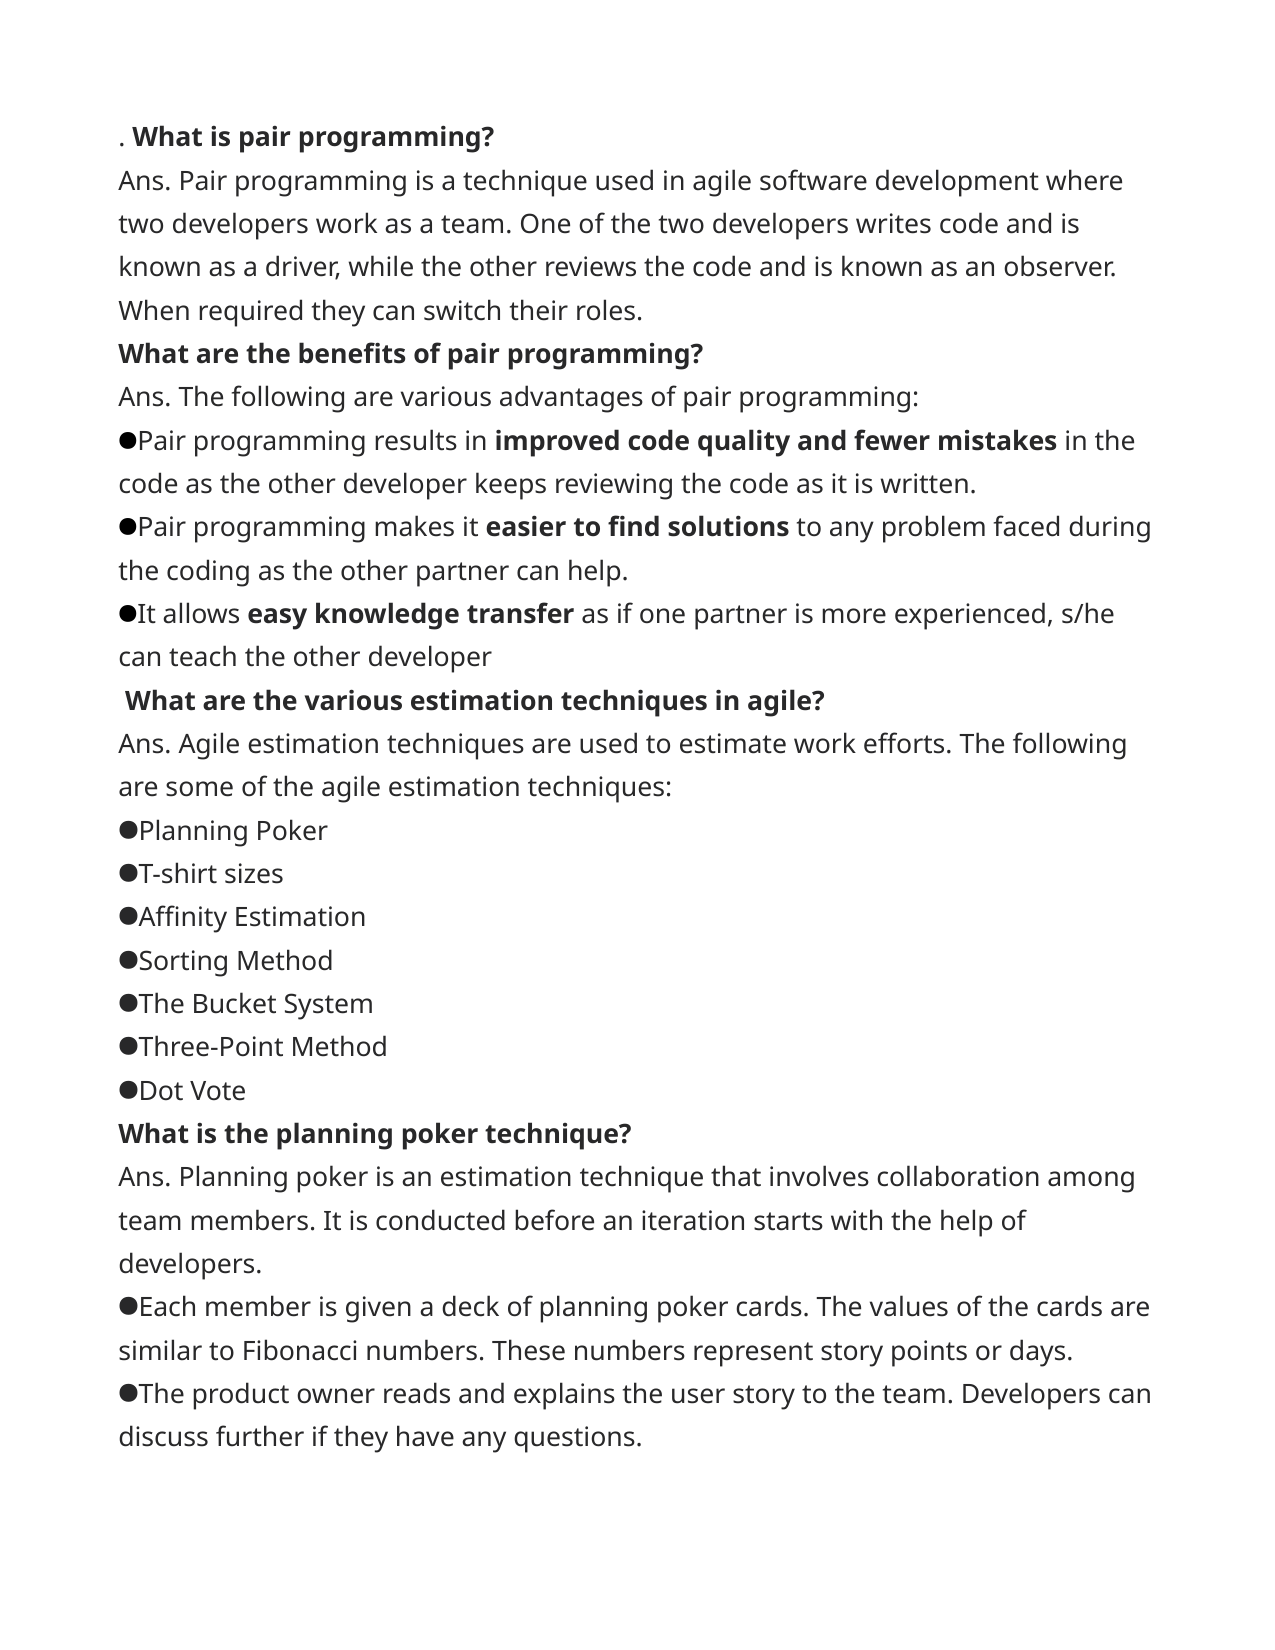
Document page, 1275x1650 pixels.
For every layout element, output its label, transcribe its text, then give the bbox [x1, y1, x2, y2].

text . What is pair programming? Ans. Pair programming is a technique used in agile software development where two developers work as a team. One of the two developers writes code and is known as a driver, while the other reviews the code and is known as an observer. When required they can switch their roles. [118, 118, 1157, 328]
text What are the various estimation techniques in agile? Ans. Agile estimation techniques are used to estimate work efforts. The following are some of the agile estimation techniques: [118, 681, 1157, 804]
list Affinity Estimation [118, 898, 1157, 934]
list It allows easy knowledge transfer as if one partner is more experienced, s/he can teach the other developer [118, 595, 1157, 674]
list The product owner reads and explains the user story to the team. Developers can discuss further if they have any questions. [118, 1375, 1157, 1454]
list Sorting Method [118, 941, 1157, 978]
list Each member is given a deck of planning poker cards. The values of the cards are similar to Fibonacci numbers. These numbers represent story points or days. [118, 1288, 1157, 1368]
list Three-Point Method [118, 1028, 1157, 1064]
list Pair programming makes it easier to find solutions to any problem faced during the coding as the other partner can help. [118, 508, 1157, 588]
list Planning Poker [118, 811, 1157, 848]
list Pair programming results in improved code quality and fewer mistakes in the code as the other developer keeps reviewing the code as it is written. [118, 421, 1157, 501]
list T-shirt sizes [118, 855, 1157, 891]
text What is the planning poker technique? Ans. Planning poker is an estimation technique that involves collaboration among team members. It is conducted before an iteration starts with the help of developers. [118, 1115, 1157, 1281]
list Dot Vote [118, 1071, 1157, 1108]
text What are the benefits of pair programming? Ans. The following are various advantages of pair programming: [118, 335, 1157, 414]
list The Bucket System [118, 985, 1157, 1021]
